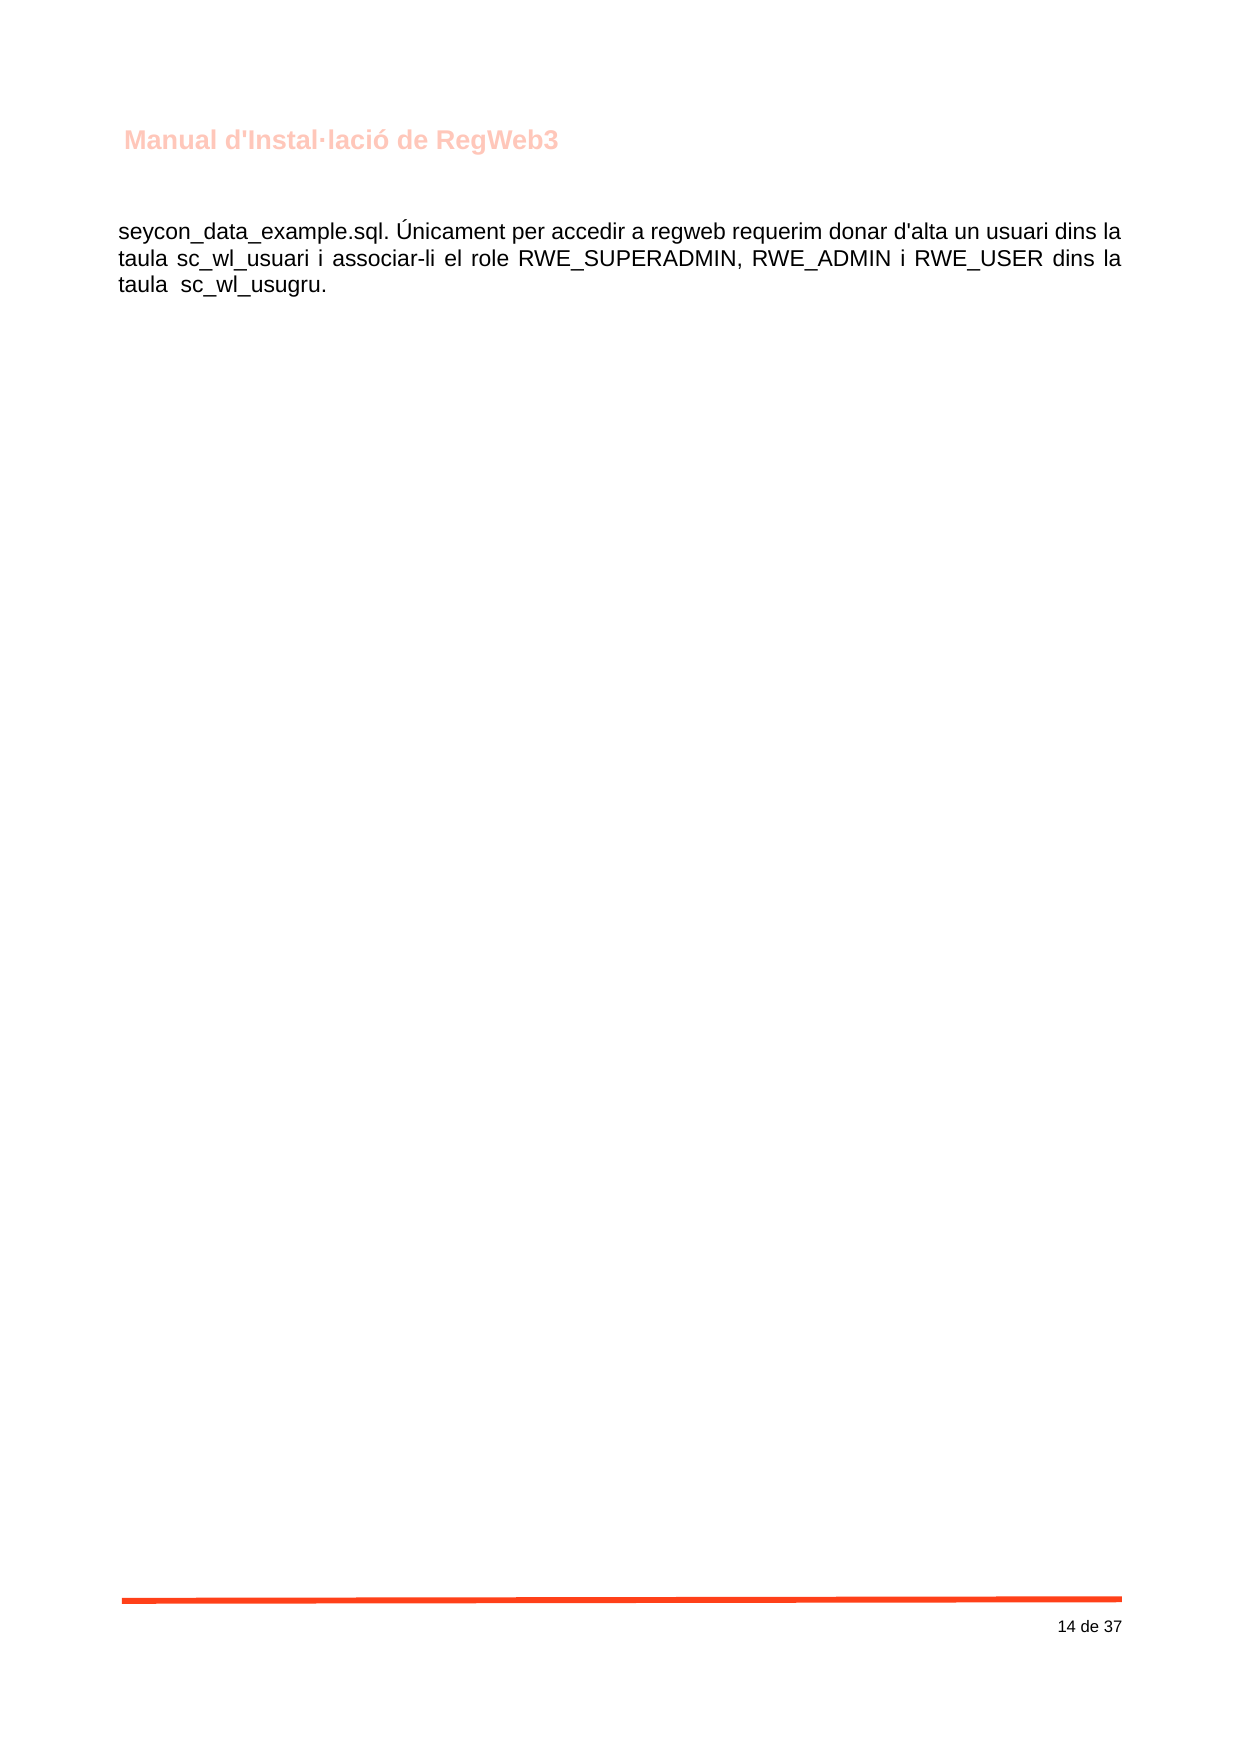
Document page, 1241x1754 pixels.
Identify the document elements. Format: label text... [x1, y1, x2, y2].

text seycon_data_example.sql. Únicament per accedir a regweb requerim donar d'alta un usuari dins la taula sc_wl_usuari i associar-li el role RWE_SUPERADMIN, RWE_ADMIN i RWE_USER dins la taula sc_wl_usugru. [118, 218, 1122, 297]
